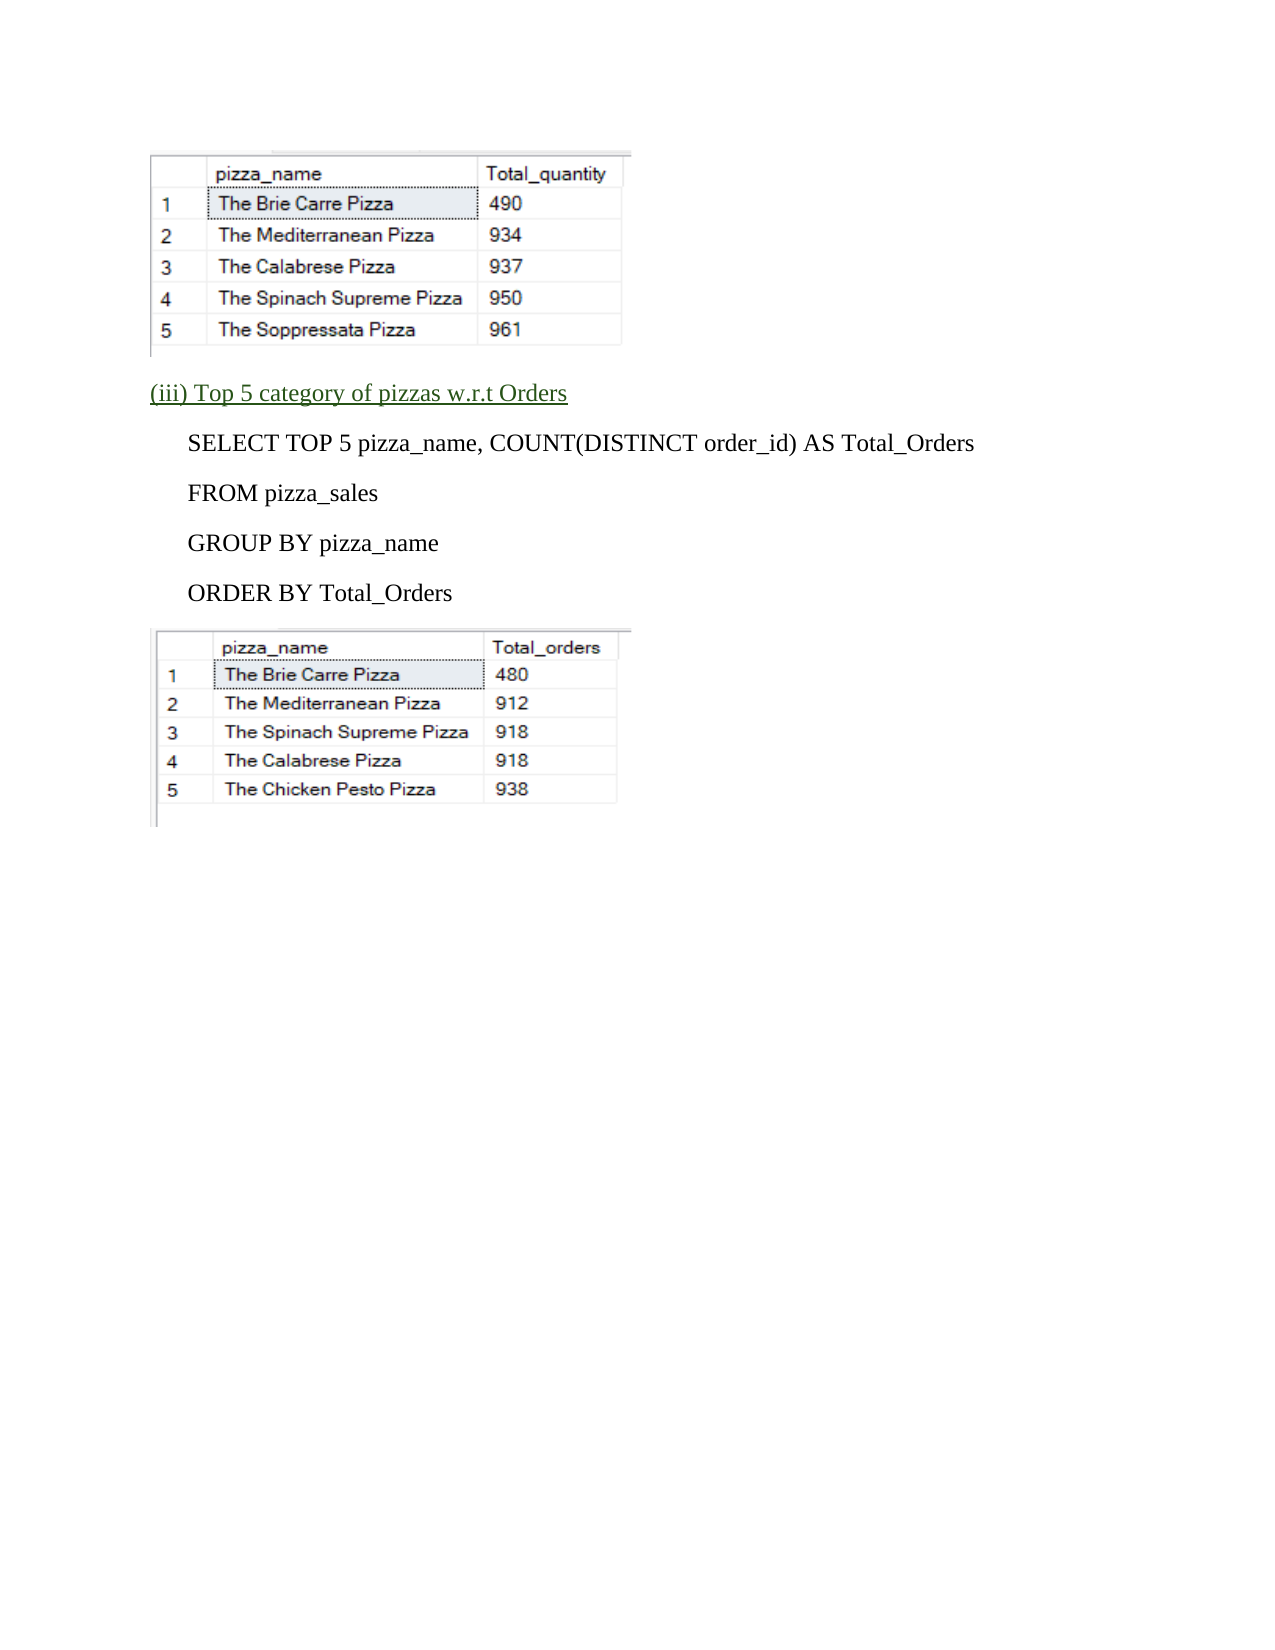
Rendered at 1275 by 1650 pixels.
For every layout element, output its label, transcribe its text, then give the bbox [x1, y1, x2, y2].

text (iii) Top 5 category of pizzas w.r.t Orders [150, 378, 1125, 407]
text ORDER BY Total_Orders [187, 578, 1125, 607]
text FROM pizza_sales [187, 478, 1125, 507]
text SELECT TOP 5 pizza_name, COUNT(DISTINCT order_id) AS Total_Orders [187, 428, 1125, 457]
text GROUP BY pizza_name [187, 528, 1125, 557]
